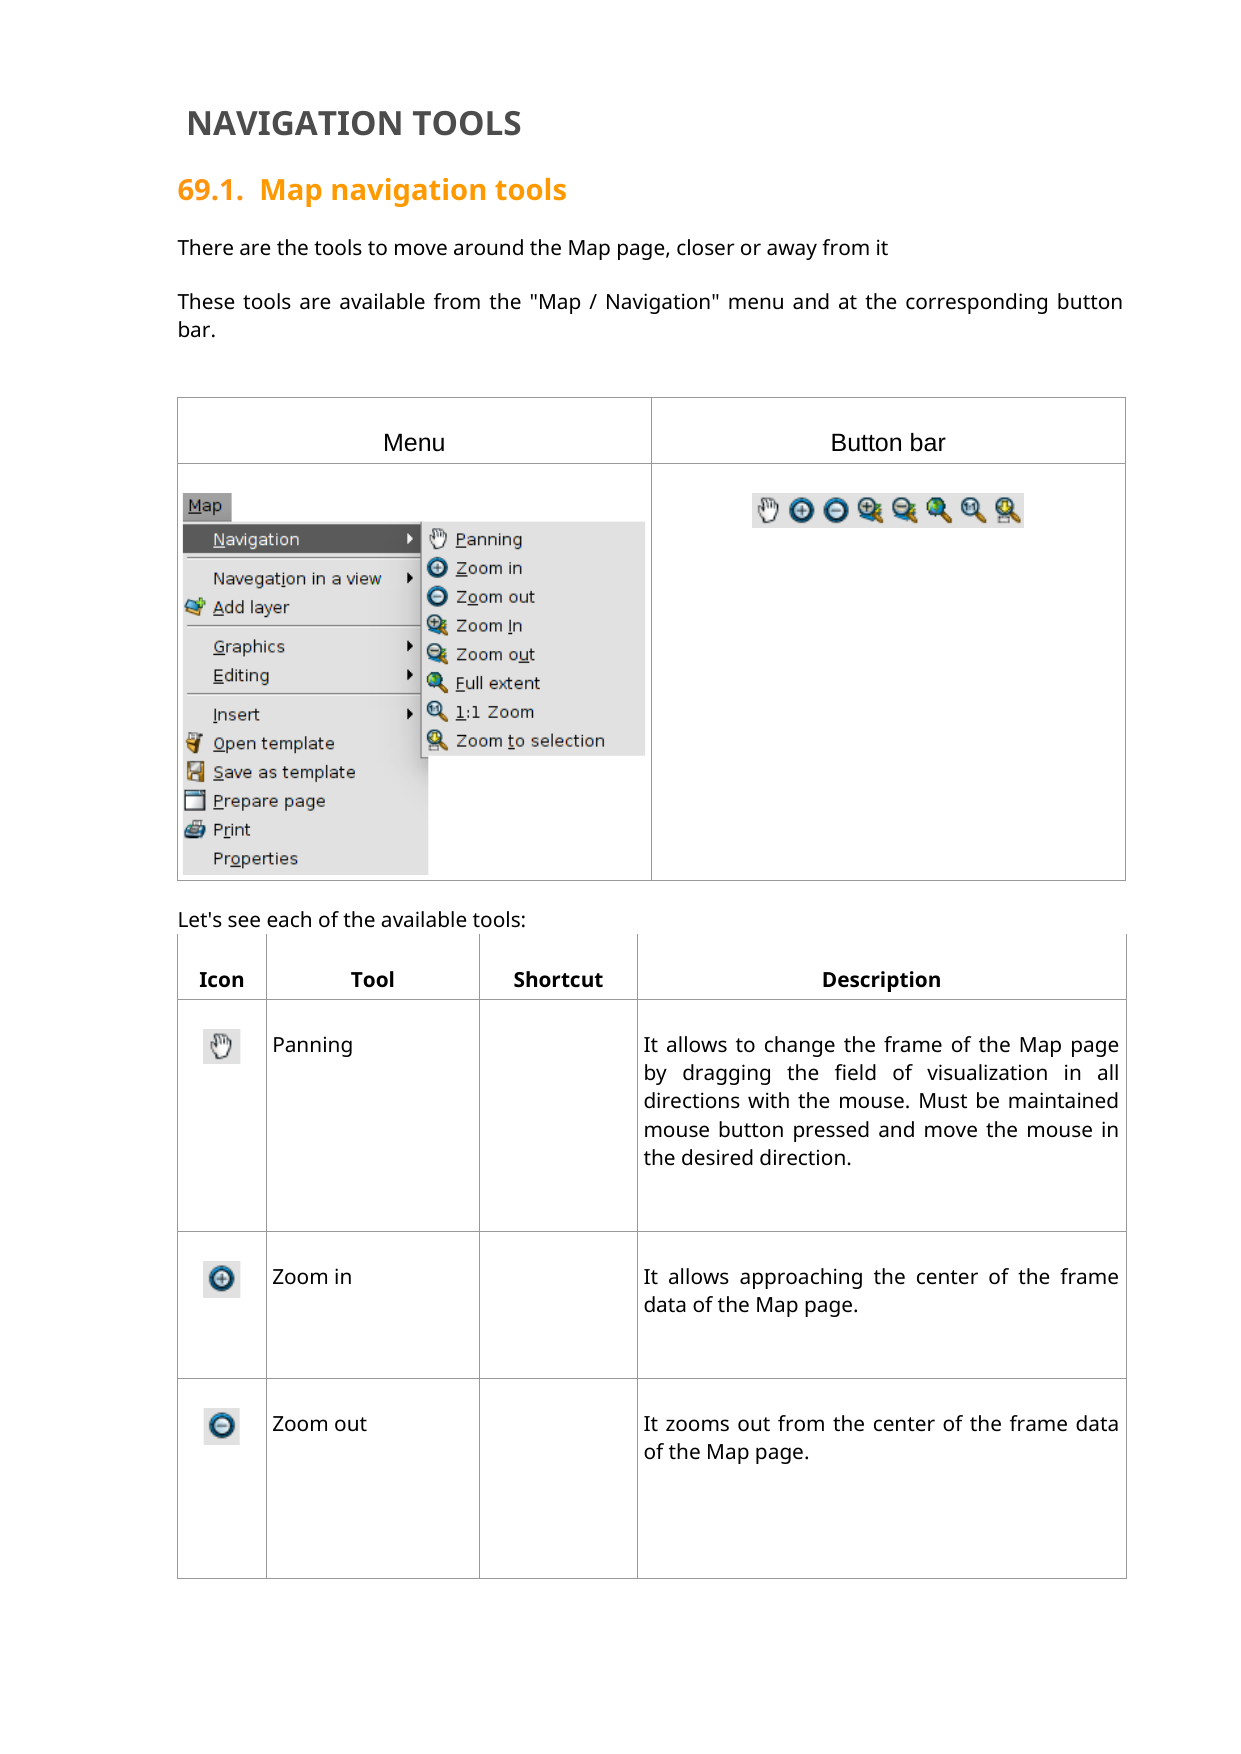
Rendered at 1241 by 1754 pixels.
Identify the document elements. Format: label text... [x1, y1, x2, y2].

table_cell [178, 1379, 266, 1578]
table_cell [178, 1232, 266, 1378]
table_header Menu [178, 398, 651, 463]
subtitle 69.1. Map navigation tools [177, 169, 1125, 208]
picture [203, 1408, 240, 1445]
table_header Shortcut [480, 934, 637, 999]
table_cell [480, 1379, 637, 1578]
table_header Description [638, 934, 1126, 999]
picture [203, 1261, 241, 1298]
text These tools are available from the "Map / Navigation" menu and at the corresponding button bar. [177, 287, 1125, 344]
table_header Button bar [652, 398, 1125, 463]
text Let's see each of the available tools: [177, 906, 1125, 934]
subtitle Navigation tools [177, 100, 1125, 145]
table_cell [480, 1232, 637, 1378]
table_cell It allows to change the frame of the Map page by dragging the field of visualization in all directions with the mouse. Must be maintained mouse button pressed and move the mouse in the desired direction. [638, 1000, 1126, 1231]
table_cell [178, 1000, 266, 1231]
table_cell It allows approaching the center of the frame data of the Map page. [638, 1232, 1126, 1378]
table_cell [480, 1000, 637, 1231]
table_cell It zooms out from the center of the frame data of the Map page. [638, 1379, 1126, 1578]
table_header Icon [178, 934, 266, 999]
table_header Tool [267, 934, 479, 999]
picture [182, 493, 646, 875]
table_cell Zoom in [267, 1232, 479, 1378]
table_cell Panning [267, 1000, 479, 1231]
table_cell [652, 464, 1125, 880]
text There are the tools to move around the Map page, closer or away from it [177, 233, 1125, 262]
picture [752, 493, 1024, 528]
picture [203, 1029, 241, 1064]
table_cell [178, 464, 651, 880]
table_cell Zoom out [267, 1379, 479, 1578]
